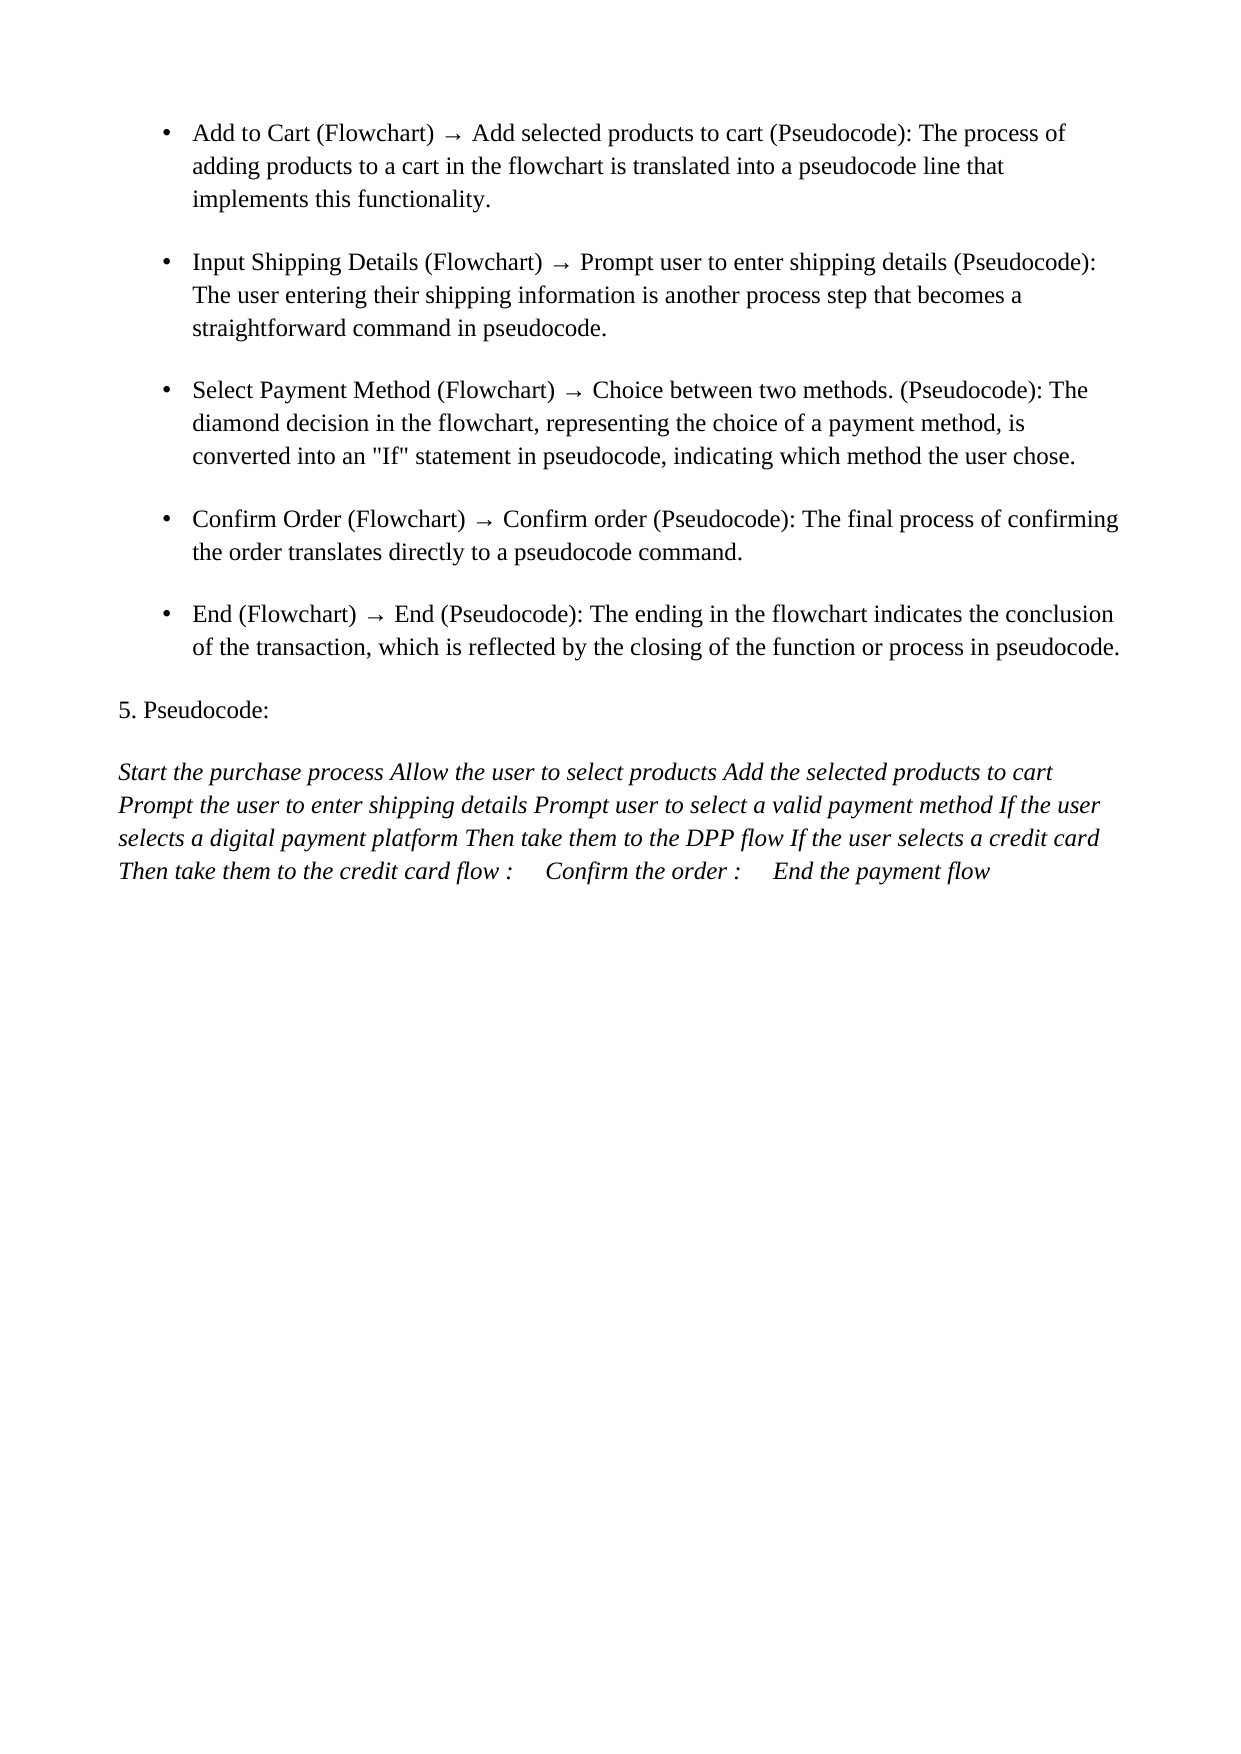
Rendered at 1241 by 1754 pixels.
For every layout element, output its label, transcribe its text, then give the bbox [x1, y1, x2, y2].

list Input Shipping Details (Flowchart) → Prompt user to enter shipping details (Pseudocode): The user entering their shipping information is another process step that becomes a straightforward command in pseudocode. [162, 247, 1122, 341]
list Confirm Order (Flowchart) → Confirm order (Pseudocode): The final process of confirming the order translates directly to a pseudocode command. [162, 504, 1122, 566]
list End (Flowchart) → End (Pseudocode): The ending in the flowchart indicates the conclusion of the transaction, which is reflected by the closing of the function or process in pseudocode. [162, 599, 1122, 661]
list Add to Cart (Flowchart) → Add selected products to cart (Pseudocode): The process of adding products to a cart in the flowchart is translated into a pseudocode line that implements this functionality. [162, 118, 1122, 213]
text Start the purchase process Allow the user to select products Add the selected products to cart Prompt the user to enter shipping details Prompt user to select a valid payment method If the user selects a digital payment platform Then take them to the DPP flow If the user selects a credit card Then take them to the credit card flow : Confirm the order : End the payment flow [118, 757, 1122, 885]
list Select Payment Method (Flowchart) → Choice between two methods. (Pseudocode): The diamond decision in the flowchart, representing the choice of a payment method, is converted into an "If" statement in pseudocode, indicating which method the user chose. [162, 375, 1122, 470]
text 5. Pseudocode: [118, 695, 1122, 723]
